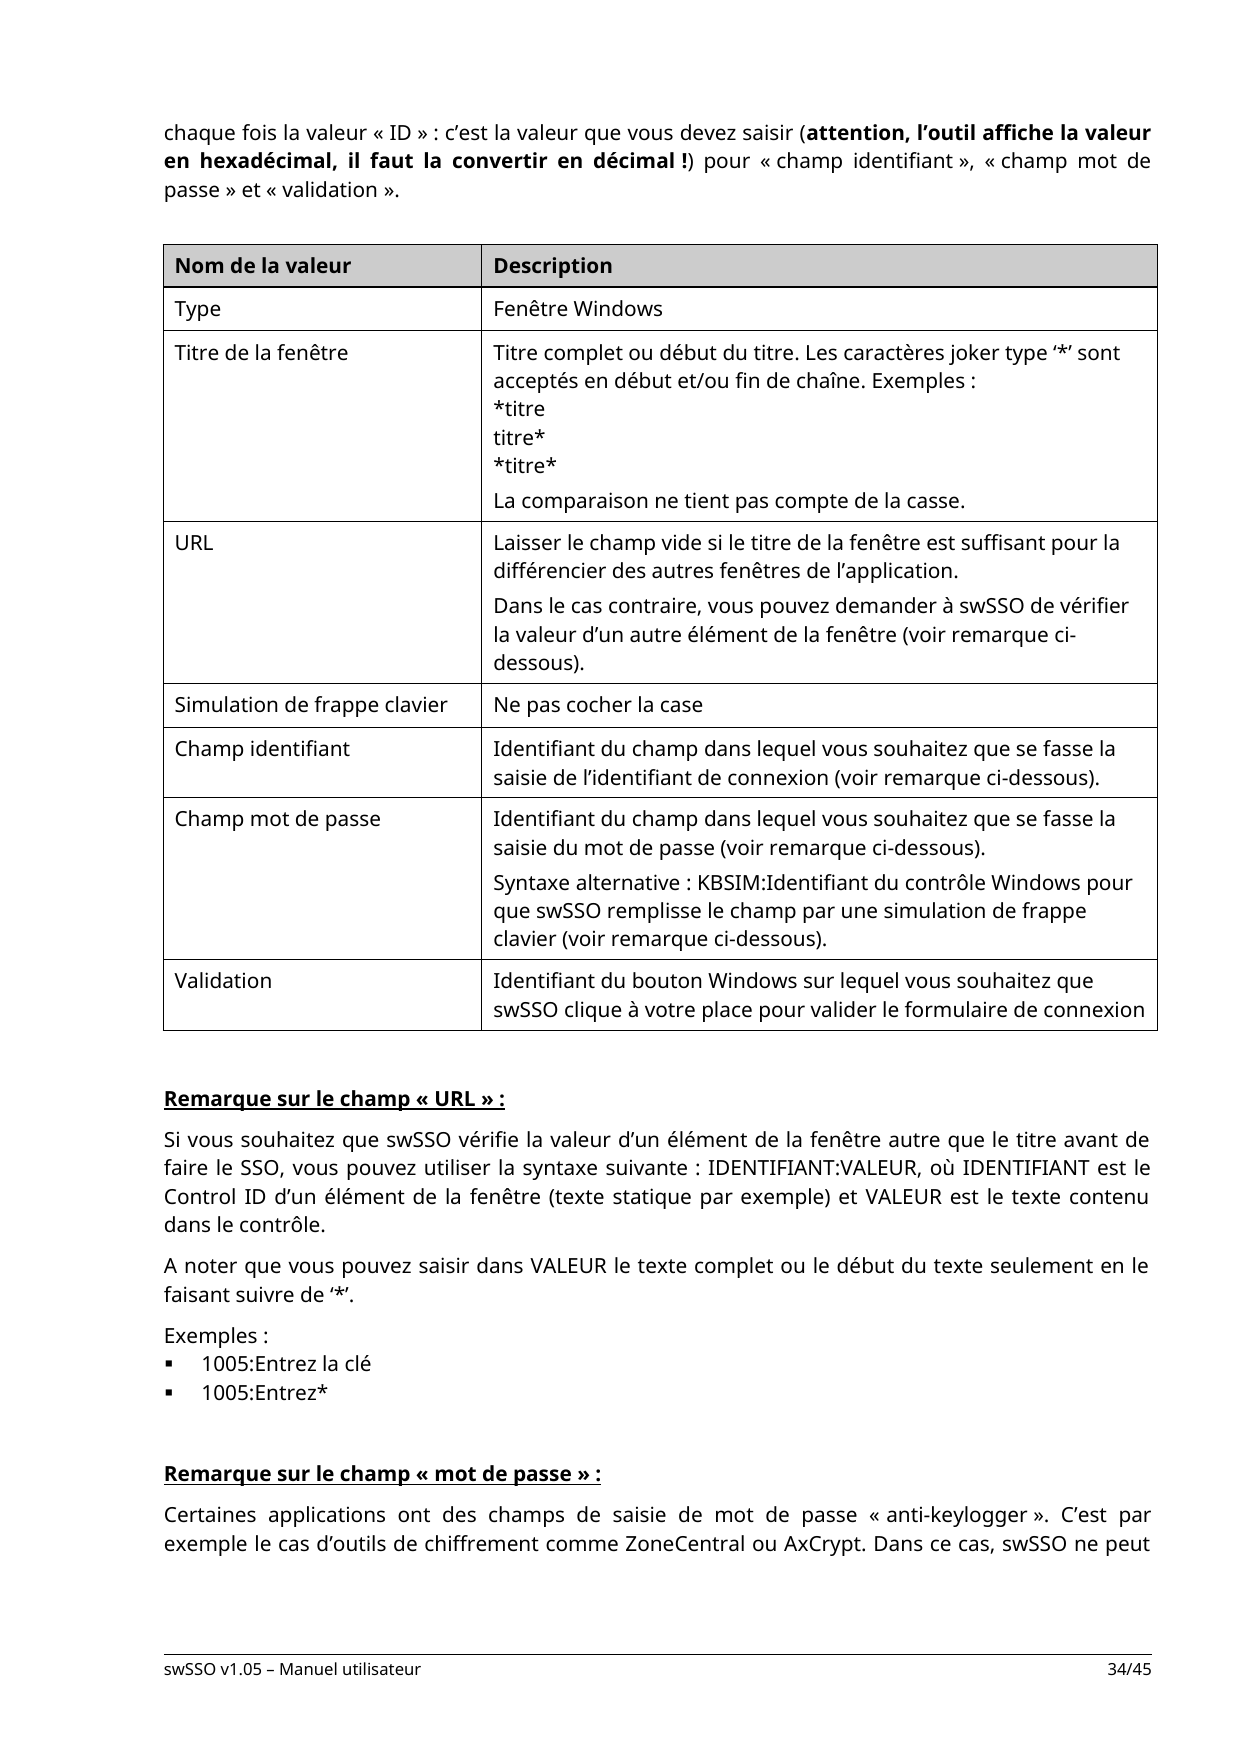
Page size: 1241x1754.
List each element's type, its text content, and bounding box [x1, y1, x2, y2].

text Remarque sur le champ « mot de passe » : [164, 1459, 1152, 1488]
table_cell URL [164, 522, 481, 683]
table_cell Validation [164, 960, 481, 1030]
table_cell Ne pas cocher la case [482, 684, 1157, 727]
table_cell Champ mot de passe [164, 798, 481, 959]
table_cell Champ identifiant [164, 728, 481, 797]
text A noter que vous pouvez saisir dans VALEUR le texte complet ou le début du texte seulement en le faisant suivre de ‘*’. [164, 1251, 1152, 1308]
table_cell Simulation de frappe clavier [164, 684, 481, 727]
text chaque fois la valeur « ID » : c’est la valeur que vous devez saisir (attention, l’outil affiche la valeur en hexadécimal, il faut la convertir en décimal !) pour « champ identifiant », « champ mot de passe » et « validation ». [164, 118, 1152, 203]
text Exemples : [164, 1321, 1152, 1349]
table_cell Titre complet ou début du titre. Les caractères joker type ‘*’ sont acceptés en début et/ou fin de chaîne. Exemples : *titre titre* *titre* La comparaison ne tient pas compte de la casse. [482, 331, 1157, 521]
table_cell Identifiant du bouton Windows sur lequel vous souhaitez que swSSO clique à votre place pour valider le formulaire de connexion [482, 960, 1157, 1030]
table_cell Identifiant du champ dans lequel vous souhaitez que se fasse la saisie de l’identifiant de connexion (voir remarque ci-dessous). [482, 728, 1157, 797]
text Remarque sur le champ « URL » : [164, 1084, 1152, 1113]
list 1005:Entrez* [164, 1378, 1152, 1406]
list 1005:Entrez la clé [164, 1349, 1152, 1378]
table_cell Laisser le champ vide si le titre de la fenêtre est suffisant pour la différencier des autres fenêtres de l’application. Dans le cas contraire, vous pouvez demander à swSSO de vérifier la valeur d’un autre élément de la fenêtre (voir remarque ci-dessous). [482, 522, 1157, 683]
text Certaines applications ont des champs de saisie de mot de passe « anti-keylogger ». C’est par exemple le cas d’outils de chiffrement comme ZoneCentral ou AxCrypt. Dans ce cas, swSSO ne peut [164, 1500, 1152, 1557]
table_header Nom de la valeur [164, 245, 481, 286]
table_cell Type [164, 288, 481, 330]
table_cell Identifiant du champ dans lequel vous souhaitez que se fasse la saisie du mot de passe (voir remarque ci-dessous). Syntaxe alternative : KBSIM:Identifiant du contrôle Windows pour que swSSO remplisse le champ par une simulation de frappe clavier (voir remarque ci-dessous). [482, 798, 1157, 959]
table_cell Titre de la fenêtre [164, 331, 481, 521]
text Si vous souhaitez que swSSO vérifie la valeur d’un élément de la fenêtre autre que le titre avant de faire le SSO, vous pouvez utiliser la syntaxe suivante : IDENTIFIANT:VALEUR, où IDENTIFIANT est le Control ID d’un élément de la fenêtre (texte statique par exemple) et VALEUR est le texte contenu dans le contrôle. [164, 1125, 1152, 1239]
table_cell Fenêtre Windows [482, 288, 1157, 330]
table_header Description [482, 245, 1157, 286]
